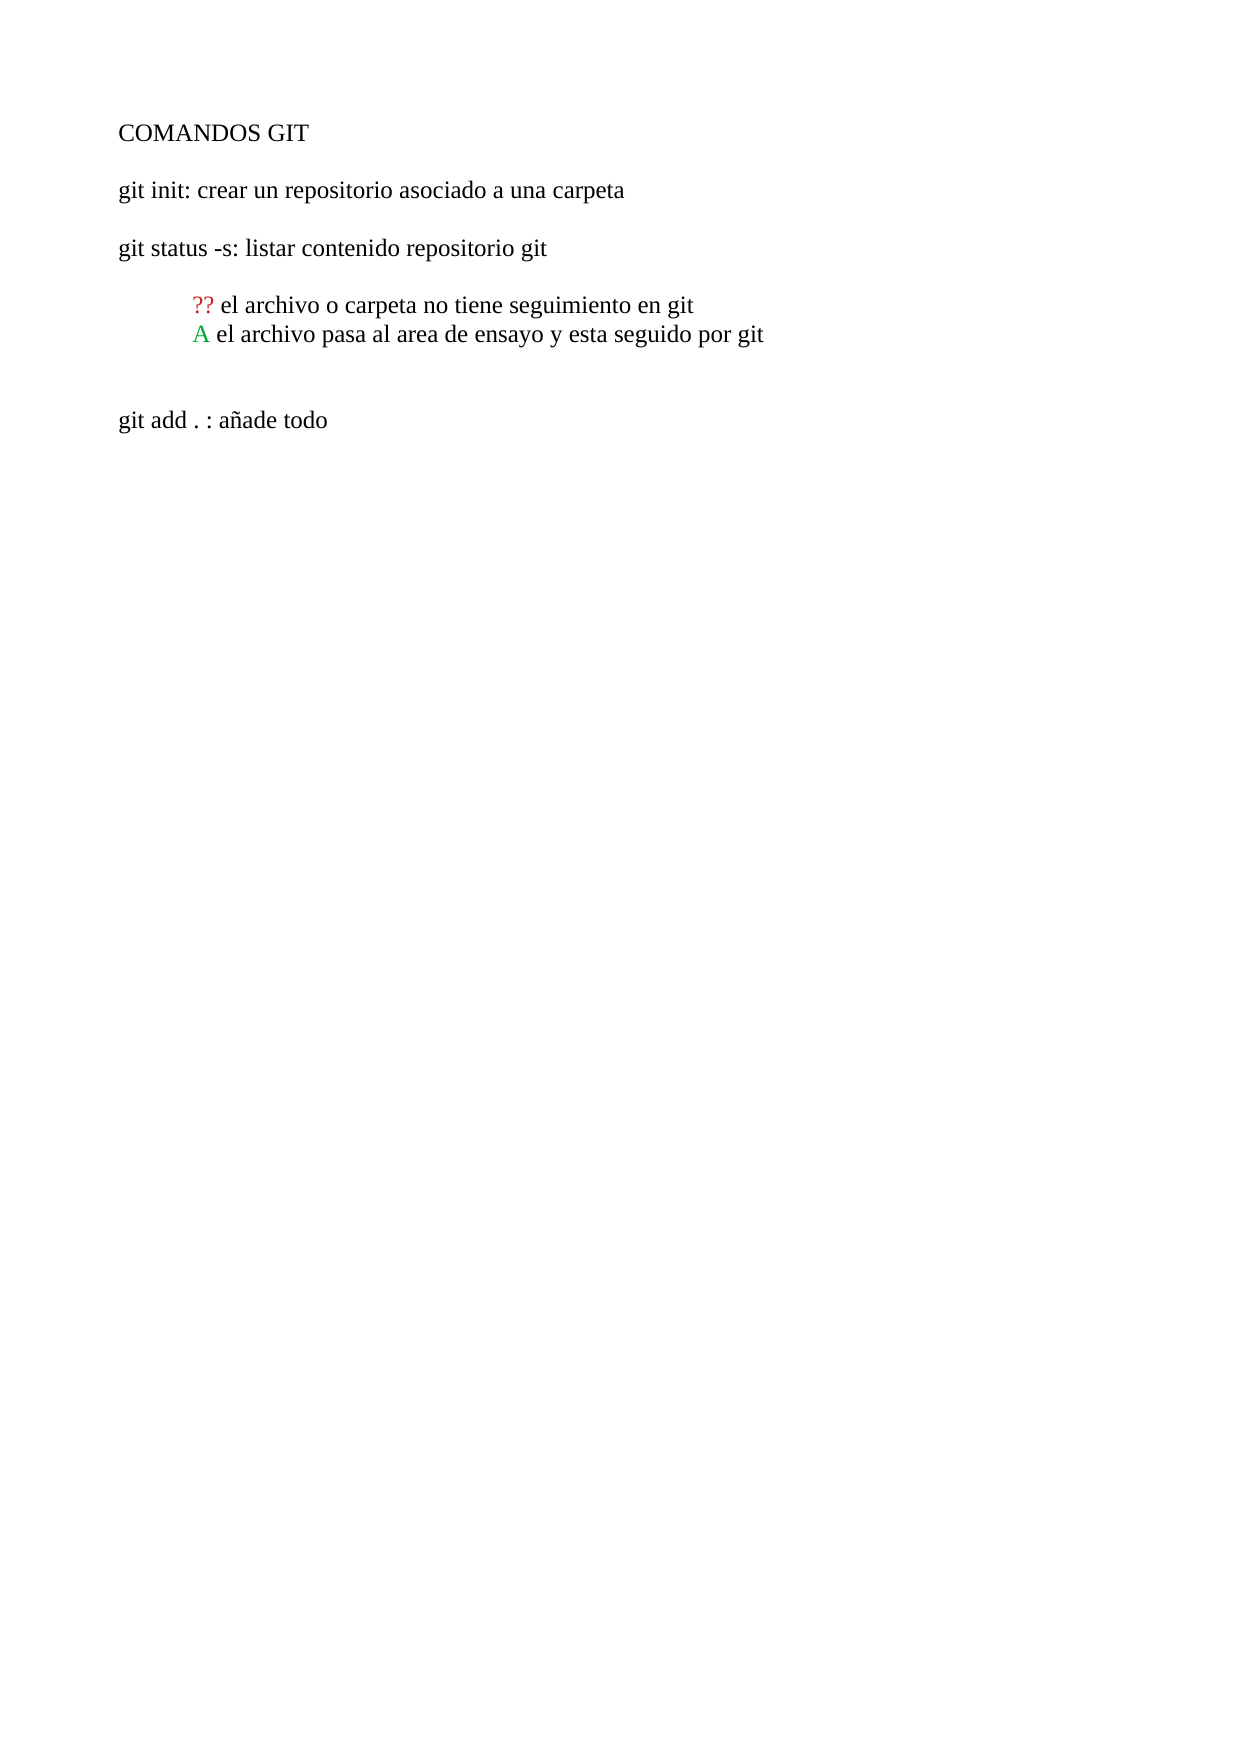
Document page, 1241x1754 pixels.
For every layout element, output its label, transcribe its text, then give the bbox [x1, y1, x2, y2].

text COMANDOS GIT [118, 118, 1122, 147]
text ?? el archivo o carpeta no tiene seguimiento en git [118, 291, 1122, 319]
text git add . : añade todo [118, 406, 1122, 434]
text git status -s: listar contenido repositorio git [118, 233, 1122, 262]
text A el archivo pasa al area de ensayo y esta seguido por git [118, 319, 1122, 348]
text git init: crear un repositorio asociado a una carpeta [118, 176, 1122, 204]
